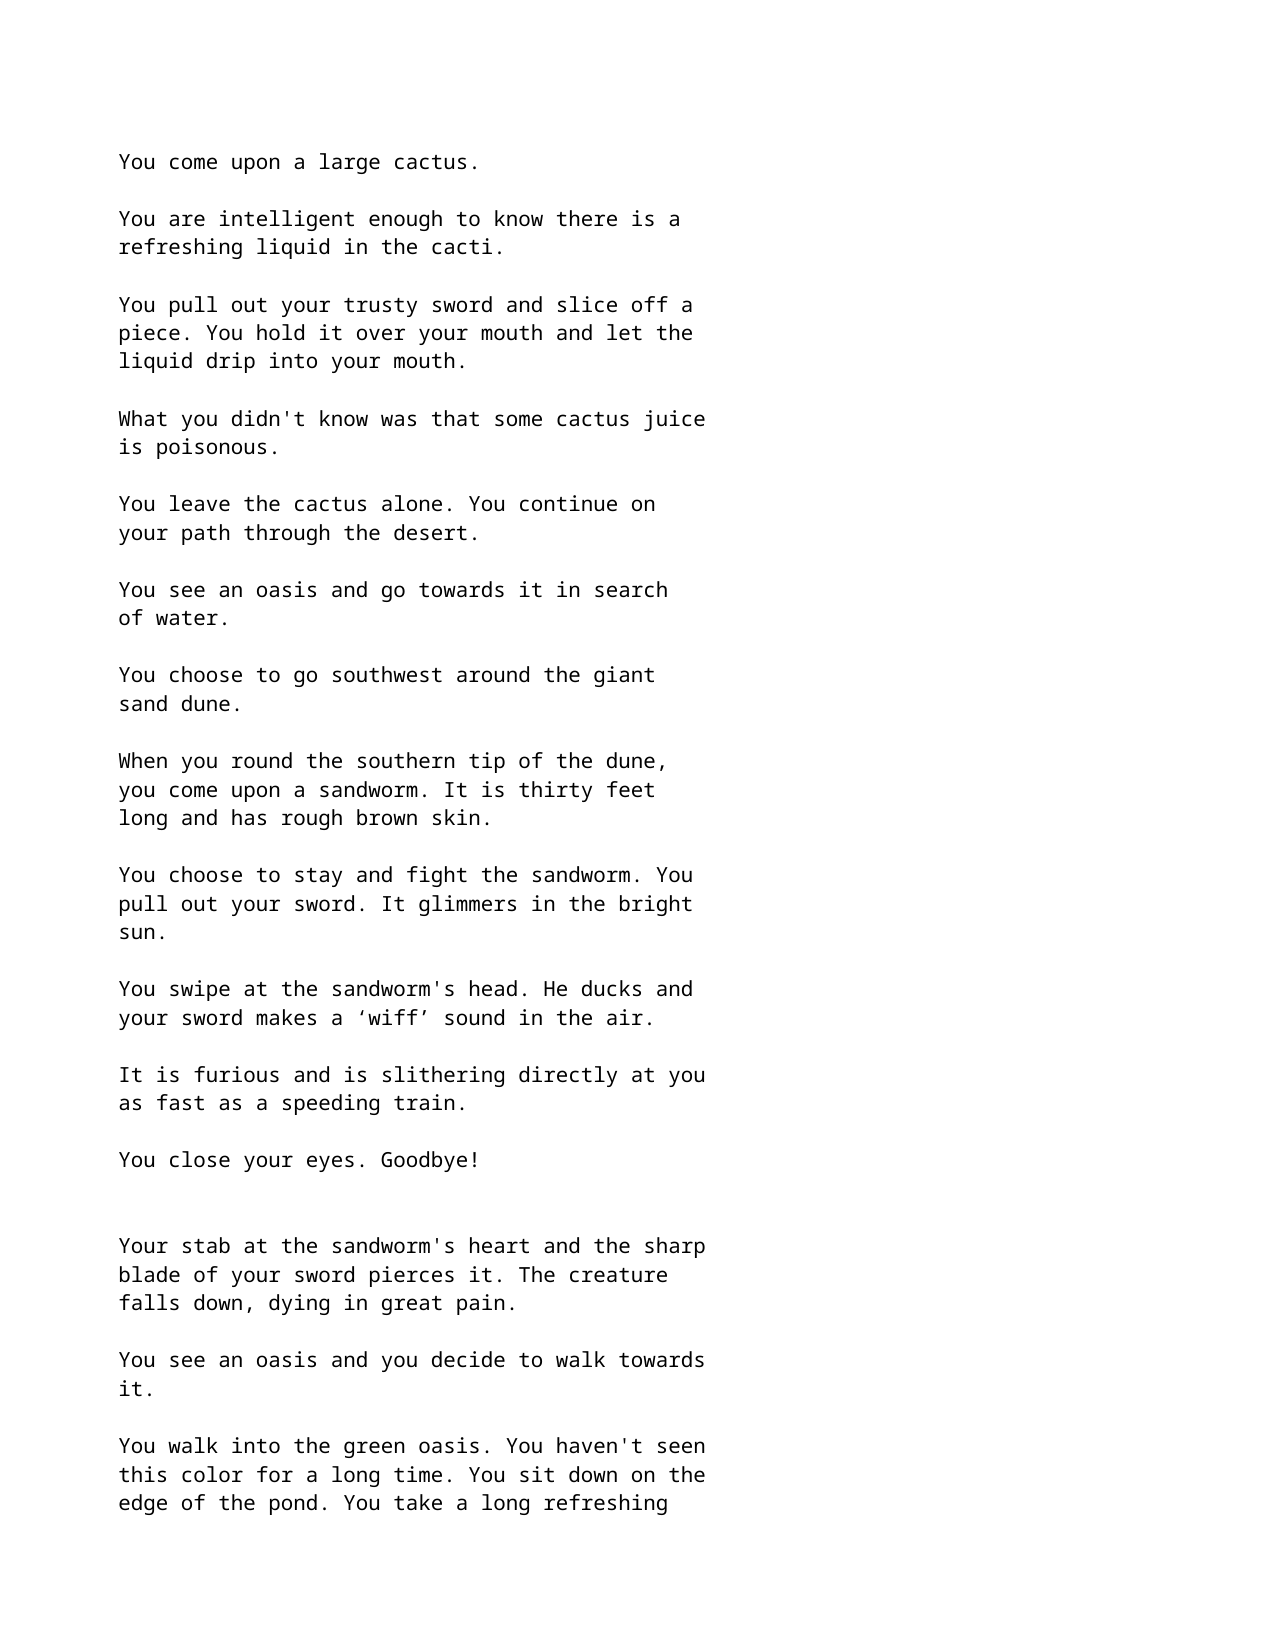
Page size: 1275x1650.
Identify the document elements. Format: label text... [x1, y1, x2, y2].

text sun. [118, 917, 1157, 946]
text When you round the southern tip of the dune, [118, 746, 1157, 775]
text What you didn't know was that some cactus juice [118, 404, 1157, 432]
text You choose to go southwest around the giant [118, 661, 1157, 689]
text your path through the desert. [118, 518, 1157, 546]
text this color for a long time. You sit down on the [118, 1460, 1157, 1488]
text edge of the pond. You take a long refreshing [118, 1488, 1157, 1517]
text of water. [118, 603, 1157, 632]
text long and has rough brown skin. [118, 803, 1157, 832]
text You walk into the green oasis. You haven't seen [118, 1431, 1157, 1460]
text You pull out your trusty sword and slice off a [118, 290, 1157, 318]
text refreshing liquid in the cacti. [118, 232, 1157, 261]
text is poisonous. [118, 432, 1157, 461]
text falls down, dying in great pain. [118, 1288, 1157, 1317]
text Your stab at the sandworm's heart and the sharp [118, 1232, 1157, 1260]
text You see an oasis and you decide to walk towards [118, 1346, 1157, 1374]
text it. [118, 1374, 1157, 1402]
text blade of your sword pierces it. The creature [118, 1260, 1157, 1288]
text pull out your sword. It glimmers in the bright [118, 889, 1157, 917]
text piece. You hold it over your mouth and let the [118, 318, 1157, 347]
text your sword makes a ‘wiff’ sound in the air. [118, 1003, 1157, 1031]
text You come upon a large cactus. [118, 147, 1157, 175]
text you come upon a sandworm. It is thirty feet [118, 775, 1157, 803]
text You swipe at the sandworm's head. He ducks and [118, 974, 1157, 1003]
text You are intelligent enough to know there is a [118, 204, 1157, 232]
text as fast as a speeding train. [118, 1088, 1157, 1117]
text You close your eyes. Goodbye! [118, 1146, 1157, 1174]
text liquid drip into your mouth. [118, 347, 1157, 375]
text It is furious and is slithering directly at you [118, 1060, 1157, 1088]
text You leave the cactus alone. You continue on [118, 489, 1157, 518]
text sand dune. [118, 689, 1157, 717]
text You see an oasis and go towards it in search [118, 575, 1157, 603]
text You choose to stay and fight the sandworm. You [118, 860, 1157, 889]
